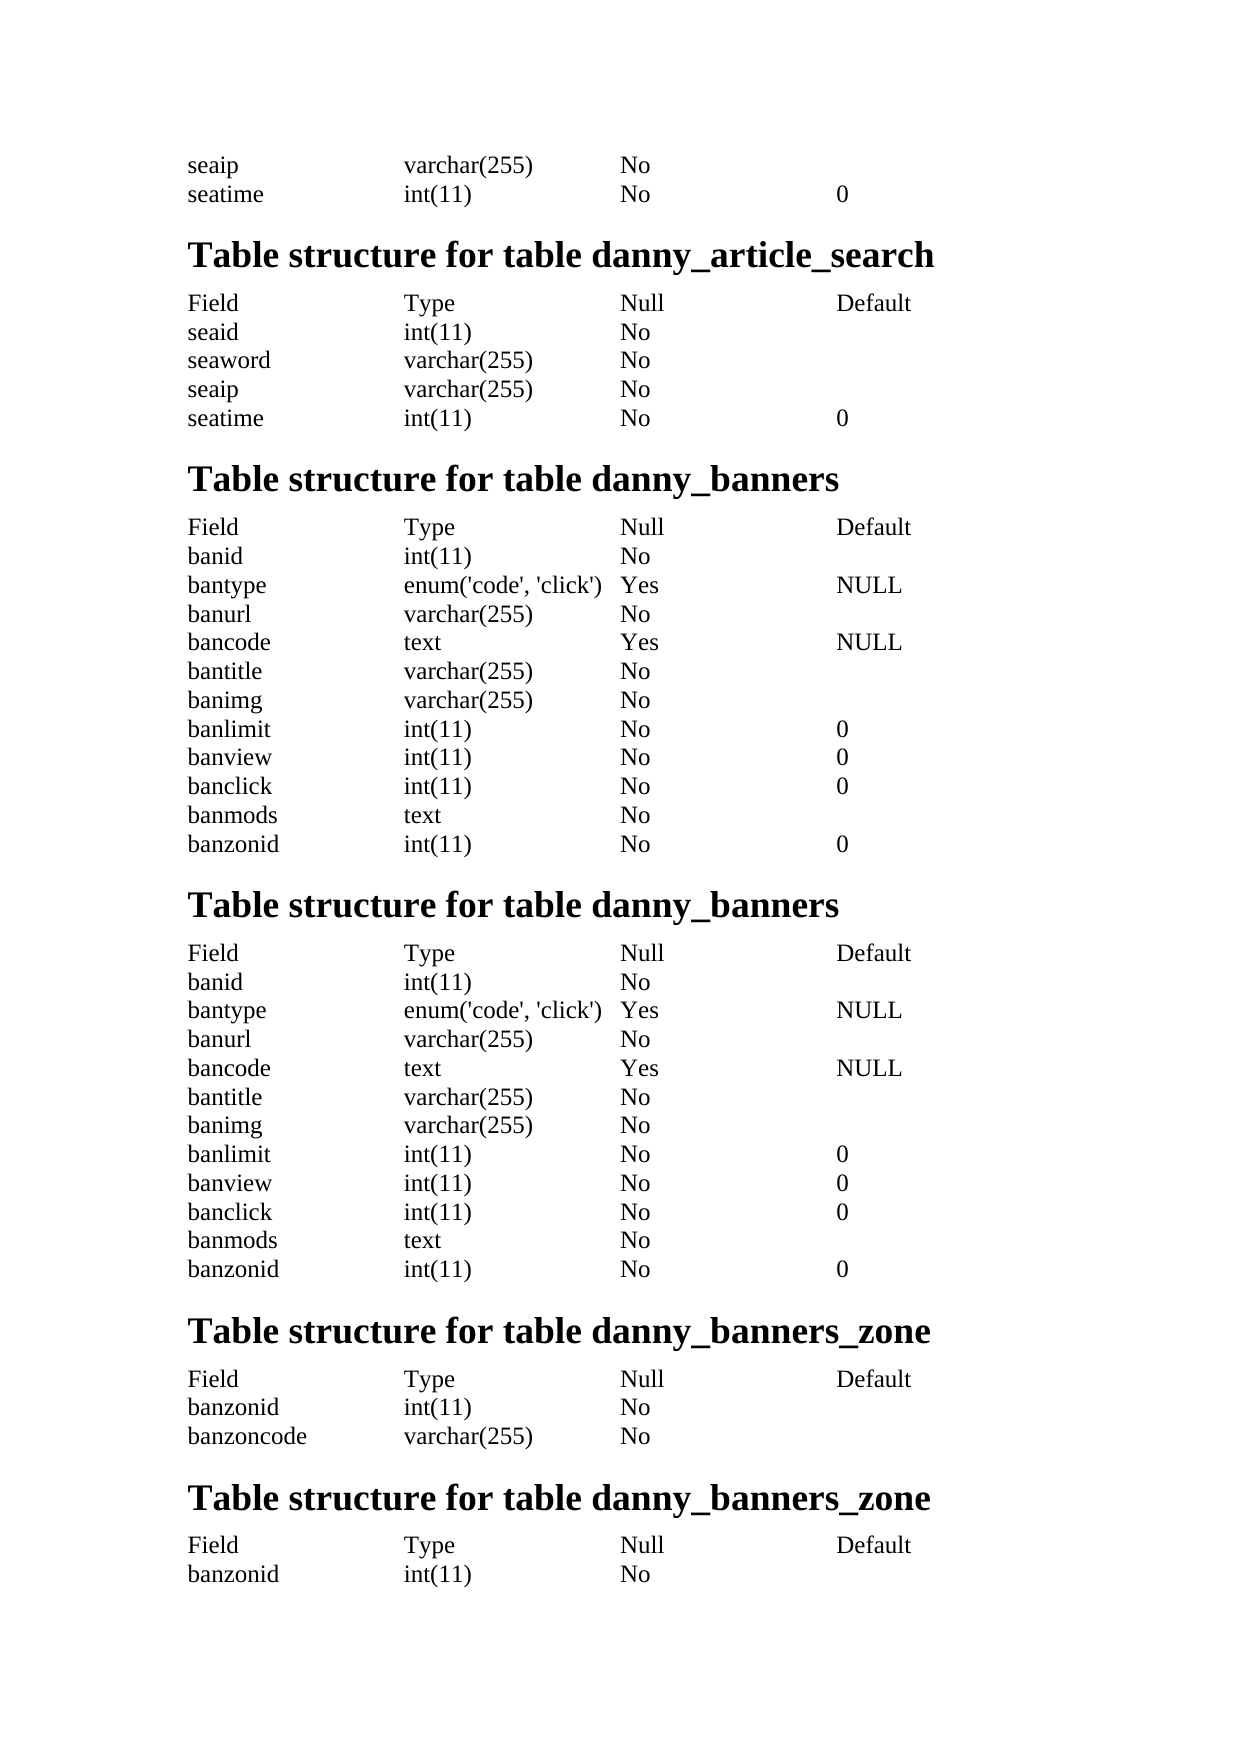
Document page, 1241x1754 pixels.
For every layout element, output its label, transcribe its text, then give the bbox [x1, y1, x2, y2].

table_cell No [620, 1559, 836, 1588]
subtitle Table structure for table danny_banners [187, 882, 1053, 926]
table_cell [836, 599, 1053, 627]
table_cell No [620, 346, 836, 374]
table_cell banview [188, 1168, 404, 1197]
table_cell NULL [836, 628, 1053, 656]
subtitle Table structure for table danny_banners [187, 457, 1053, 500]
table_header Default [836, 1364, 1053, 1392]
table_cell int(11) [404, 179, 620, 207]
table_cell 0 [836, 403, 1053, 432]
table_cell No [620, 1226, 836, 1254]
table_cell varchar(255) [404, 599, 620, 627]
table_cell seatime [188, 179, 404, 207]
table_cell banmods [188, 1226, 404, 1254]
table_cell bancode [188, 1053, 404, 1082]
table_cell [836, 1421, 1053, 1450]
table_header Null [620, 938, 836, 967]
table_cell int(11) [404, 743, 620, 771]
table_cell bantype [188, 570, 404, 599]
table_cell int(11) [404, 771, 620, 800]
table_cell [836, 685, 1053, 714]
table_header Default [836, 938, 1053, 967]
table_cell int(11) [404, 1197, 620, 1226]
table_cell [836, 1024, 1053, 1053]
table_cell No [620, 829, 836, 857]
table_cell No [620, 967, 836, 996]
table_cell int(11) [404, 1393, 620, 1421]
table_cell varchar(255) [404, 685, 620, 714]
table_cell int(11) [404, 967, 620, 996]
table_cell enum('code', 'click') [404, 996, 620, 1024]
table_header Null [620, 1364, 836, 1392]
table_cell banimg [188, 685, 404, 714]
table_cell 0 [836, 1197, 1053, 1226]
table_cell int(11) [404, 403, 620, 432]
table_header Default [836, 513, 1053, 541]
table_cell No [620, 714, 836, 742]
table_cell Yes [620, 996, 836, 1024]
table_cell banzonid [188, 1559, 404, 1588]
table_cell banclick [188, 771, 404, 800]
table_cell 0 [836, 829, 1053, 857]
table_header Default [836, 288, 1053, 317]
table_header Type [404, 1364, 620, 1392]
table_cell [836, 374, 1053, 403]
table_cell varchar(255) [404, 150, 620, 179]
table_cell banclick [188, 1197, 404, 1226]
table_header Type [404, 1531, 620, 1559]
table_cell No [620, 179, 836, 207]
table_header Null [620, 513, 836, 541]
table_cell varchar(255) [404, 346, 620, 374]
table_cell banzonid [188, 1254, 404, 1283]
table_cell int(11) [404, 1559, 620, 1588]
table_cell No [620, 1254, 836, 1283]
table_cell 0 [836, 771, 1053, 800]
table_cell bantitle [188, 1082, 404, 1111]
table_cell No [620, 317, 836, 346]
table_cell [836, 1082, 1053, 1111]
table_cell No [620, 800, 836, 829]
table_cell [836, 1559, 1053, 1588]
table_cell [836, 800, 1053, 829]
table_cell banzonid [188, 829, 404, 857]
table_cell banzonid [188, 1393, 404, 1421]
table_cell int(11) [404, 714, 620, 742]
table_header Type [404, 938, 620, 967]
table_cell No [620, 685, 836, 714]
subtitle Table structure for table danny_article_search [187, 232, 1053, 276]
table_header Default [836, 1531, 1053, 1559]
table_cell 0 [836, 743, 1053, 771]
table_header Field [188, 288, 404, 317]
table_header Field [188, 1531, 404, 1559]
table_cell int(11) [404, 1139, 620, 1168]
table_cell 0 [836, 1168, 1053, 1197]
table_cell Yes [620, 628, 836, 656]
table_cell No [620, 1393, 836, 1421]
table_header Type [404, 513, 620, 541]
table_cell No [620, 1197, 836, 1226]
table_cell text [404, 628, 620, 656]
table_cell [836, 150, 1053, 179]
table_cell int(11) [404, 829, 620, 857]
table_header Field [188, 1364, 404, 1392]
table_header Field [188, 513, 404, 541]
table_cell int(11) [404, 317, 620, 346]
table_cell NULL [836, 570, 1053, 599]
table_cell varchar(255) [404, 1024, 620, 1053]
table_cell No [620, 150, 836, 179]
table_cell varchar(255) [404, 1111, 620, 1139]
subtitle Table structure for table danny_banners_zone [187, 1308, 1053, 1351]
table_cell 0 [836, 1254, 1053, 1283]
table_cell No [620, 1421, 836, 1450]
table_cell Yes [620, 570, 836, 599]
table_cell banmods [188, 800, 404, 829]
table_cell Yes [620, 1053, 836, 1082]
table_cell No [620, 403, 836, 432]
table_cell seaip [188, 374, 404, 403]
table_cell text [404, 800, 620, 829]
table_cell bancode [188, 628, 404, 656]
table_cell NULL [836, 1053, 1053, 1082]
table_cell banzoncode [188, 1421, 404, 1450]
table_cell int(11) [404, 1254, 620, 1283]
table_cell varchar(255) [404, 1082, 620, 1111]
table_cell NULL [836, 996, 1053, 1024]
table_cell [836, 656, 1053, 685]
table_cell [836, 1226, 1053, 1254]
table_cell varchar(255) [404, 1421, 620, 1450]
table_cell varchar(255) [404, 656, 620, 685]
table_cell int(11) [404, 1168, 620, 1197]
table_cell 0 [836, 714, 1053, 742]
table_cell [836, 541, 1053, 570]
table_cell text [404, 1053, 620, 1082]
table_header Field [188, 938, 404, 967]
table_header Null [620, 1531, 836, 1559]
table_cell seaip [188, 150, 404, 179]
table_cell No [620, 1139, 836, 1168]
table_cell banimg [188, 1111, 404, 1139]
table_cell No [620, 771, 836, 800]
table_cell No [620, 1111, 836, 1139]
table_cell [836, 967, 1053, 996]
table_cell No [620, 656, 836, 685]
table_cell banview [188, 743, 404, 771]
table_cell banurl [188, 1024, 404, 1053]
table_cell seatime [188, 403, 404, 432]
table_cell No [620, 599, 836, 627]
table_cell banid [188, 967, 404, 996]
table_cell enum('code', 'click') [404, 570, 620, 599]
table_cell banid [188, 541, 404, 570]
table_cell [836, 1111, 1053, 1139]
table_cell 0 [836, 1139, 1053, 1168]
table_cell [836, 1393, 1053, 1421]
table_cell seaid [188, 317, 404, 346]
table_cell No [620, 743, 836, 771]
table_cell No [620, 1024, 836, 1053]
table_cell banlimit [188, 714, 404, 742]
table_cell bantitle [188, 656, 404, 685]
table_cell No [620, 1168, 836, 1197]
table_cell banurl [188, 599, 404, 627]
table_cell [836, 317, 1053, 346]
table_cell text [404, 1226, 620, 1254]
table_cell No [620, 541, 836, 570]
table_cell banlimit [188, 1139, 404, 1168]
table_cell varchar(255) [404, 374, 620, 403]
table_cell No [620, 1082, 836, 1111]
table_cell No [620, 374, 836, 403]
subtitle Table structure for table danny_banners_zone [187, 1475, 1053, 1518]
table_cell 0 [836, 179, 1053, 207]
table_cell [836, 346, 1053, 374]
table_header Type [404, 288, 620, 317]
table_cell seaword [188, 346, 404, 374]
table_cell bantype [188, 996, 404, 1024]
table_header Null [620, 288, 836, 317]
table_cell int(11) [404, 541, 620, 570]
